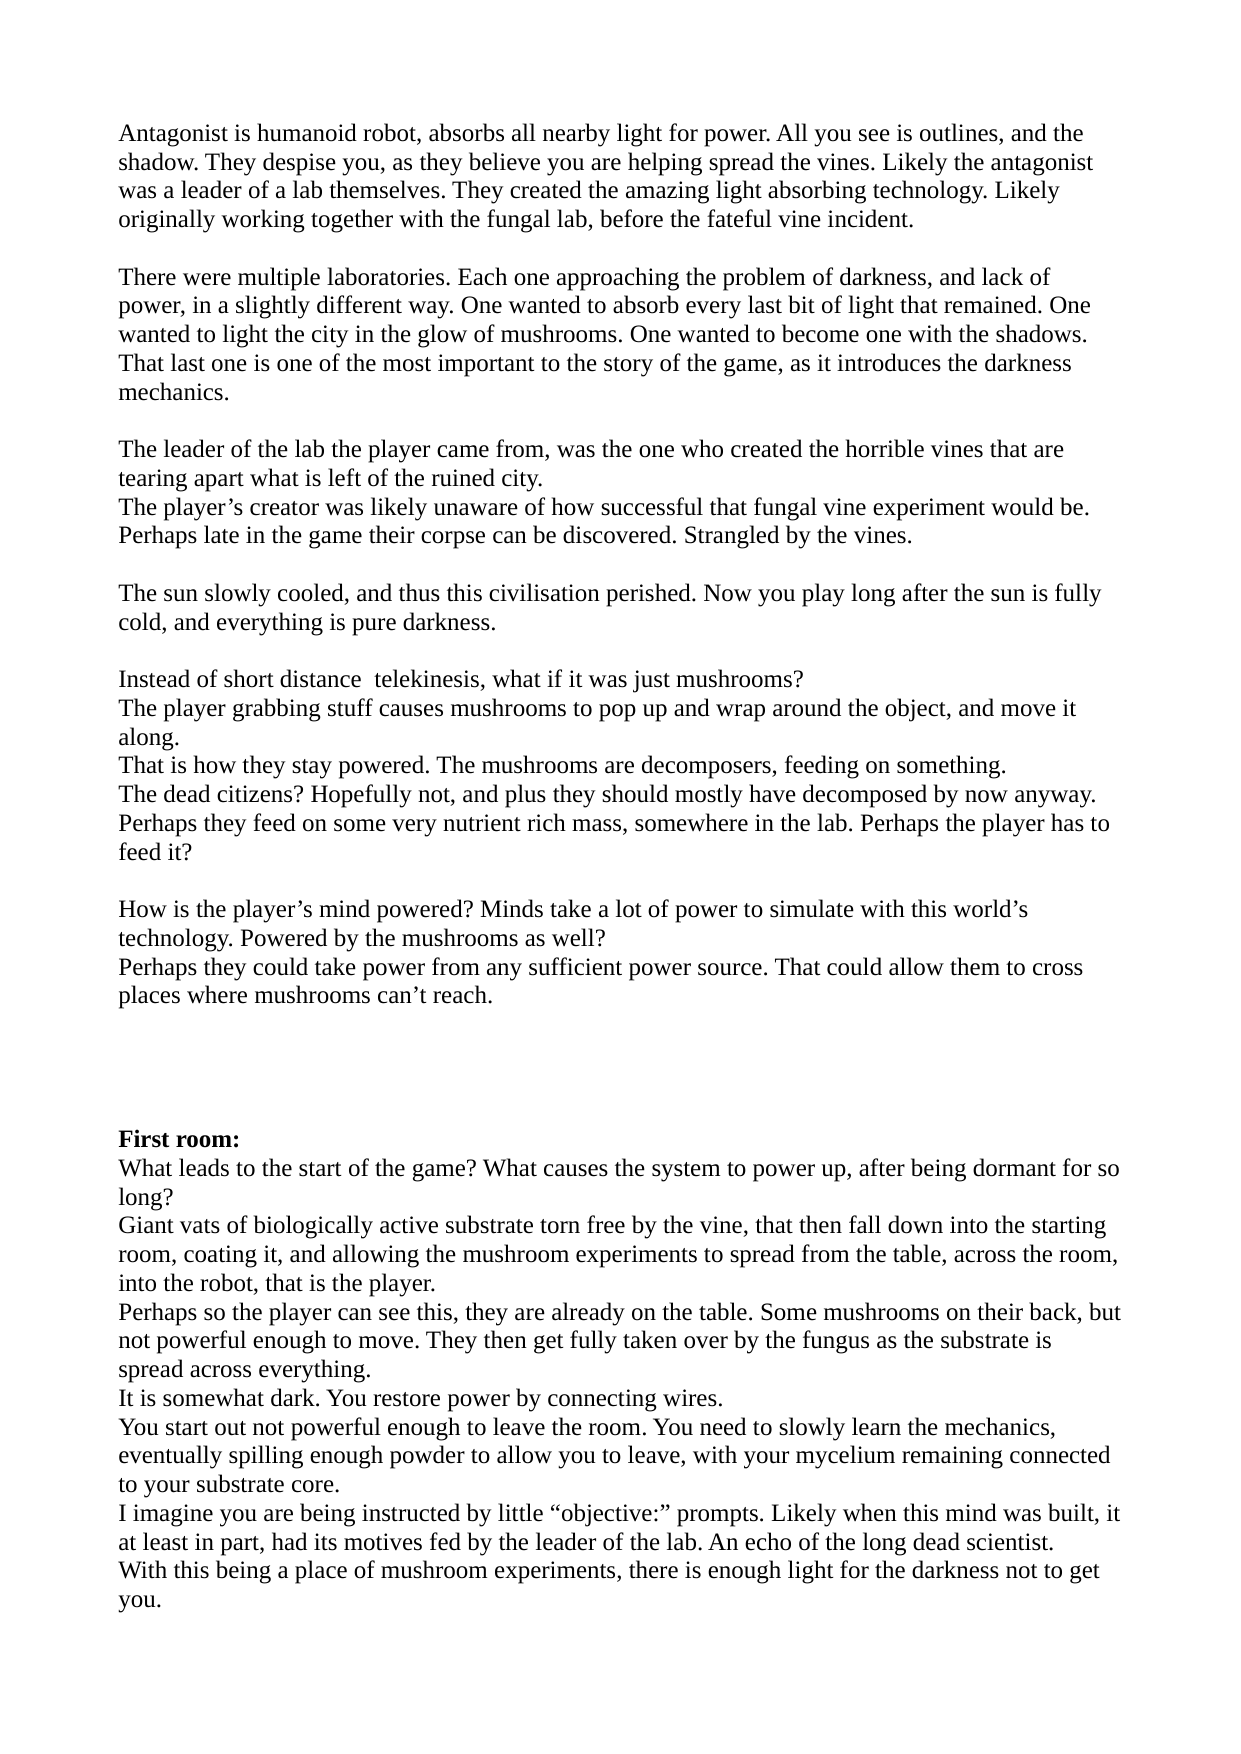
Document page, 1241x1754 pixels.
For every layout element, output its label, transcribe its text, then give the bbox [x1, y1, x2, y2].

text The player’s creator was likely unaware of how successful that fungal vine experiment would be. Perhaps late in the game their corpse can be discovered. Strangled by the vines. [118, 492, 1122, 549]
text The player grabbing stuff causes mushrooms to pop up and wrap around the object, and move it along. [118, 693, 1122, 751]
text Giant vats of biologically active substrate torn free by the vine, that then fall down into the starting room, coating it, and allowing the mushroom experiments to spread from the table, across the room, into the robot, that is the player. [118, 1211, 1122, 1297]
text Perhaps so the player can see this, they are already on the table. Some mushrooms on their back, but not powerful enough to move. They then get fully taken over by the fungus as the substrate is spread across everything. [118, 1297, 1122, 1383]
text It is somewhat dark. You restore power by connecting wires. [118, 1383, 1122, 1412]
text What leads to the start of the game? What causes the system to power up, after being dormant for so long? [118, 1153, 1122, 1211]
text The sun slowly cooled, and thus this civilisation perished. Now you play long after the sun is fully cold, and everything is pure darkness. [118, 578, 1122, 636]
text The leader of the lab the player came from, was the one who created the horrible vines that are tearing apart what is left of the ruined city. [118, 434, 1122, 492]
text You start out not powerful enough to leave the room. You need to slowly learn the mechanics, eventually spilling enough powder to allow you to leave, with your mycelium remaining connected to your substrate core. [118, 1412, 1122, 1498]
text There were multiple laboratories. Each one approaching the problem of darkness, and lack of power, in a slightly different way. One wanted to absorb every last bit of light that remained. One wanted to light the city in the glow of mushrooms. One wanted to become one with the shadows. That last one is one of the most important to the story of the game, as it introduces the darkness mechanics. [118, 262, 1122, 406]
text The dead citizens? Hopefully not, and plus they should mostly have decomposed by now anyway. [118, 779, 1122, 808]
text First room: [118, 1124, 1122, 1153]
text Instead of short distance telekinesis, what if it was just mushrooms? [118, 664, 1122, 693]
text Perhaps they could take power from any sufficient power source. That could allow them to cross places where mushrooms can’t reach. [118, 952, 1122, 1009]
text With this being a place of mushroom experiments, there is enough light for the darkness not to get you. [118, 1556, 1122, 1613]
text I imagine you are being instructed by little “objective:” prompts. Likely when this mind was built, it at least in part, had its motives fed by the leader of the lab. An echo of the long dead scientist. [118, 1498, 1122, 1556]
text Perhaps they feed on some very nutrient rich mass, somewhere in the lab. Perhaps the player has to feed it? [118, 808, 1122, 866]
text How is the player’s mind powered? Minds take a lot of power to simulate with this world’s technology. Powered by the mushrooms as well? [118, 894, 1122, 952]
text Antagonist is humanoid robot, absorbs all nearby light for power. All you see is outlines, and the shadow. They despise you, as they believe you are helping spread the vines. Likely the antagonist was a leader of a lab themselves. They created the amazing light absorbing technology. Likely originally working together with the fungal lab, before the fateful vine incident. [118, 118, 1122, 233]
text That is how they stay powered. The mushrooms are decomposers, feeding on something. [118, 751, 1122, 779]
